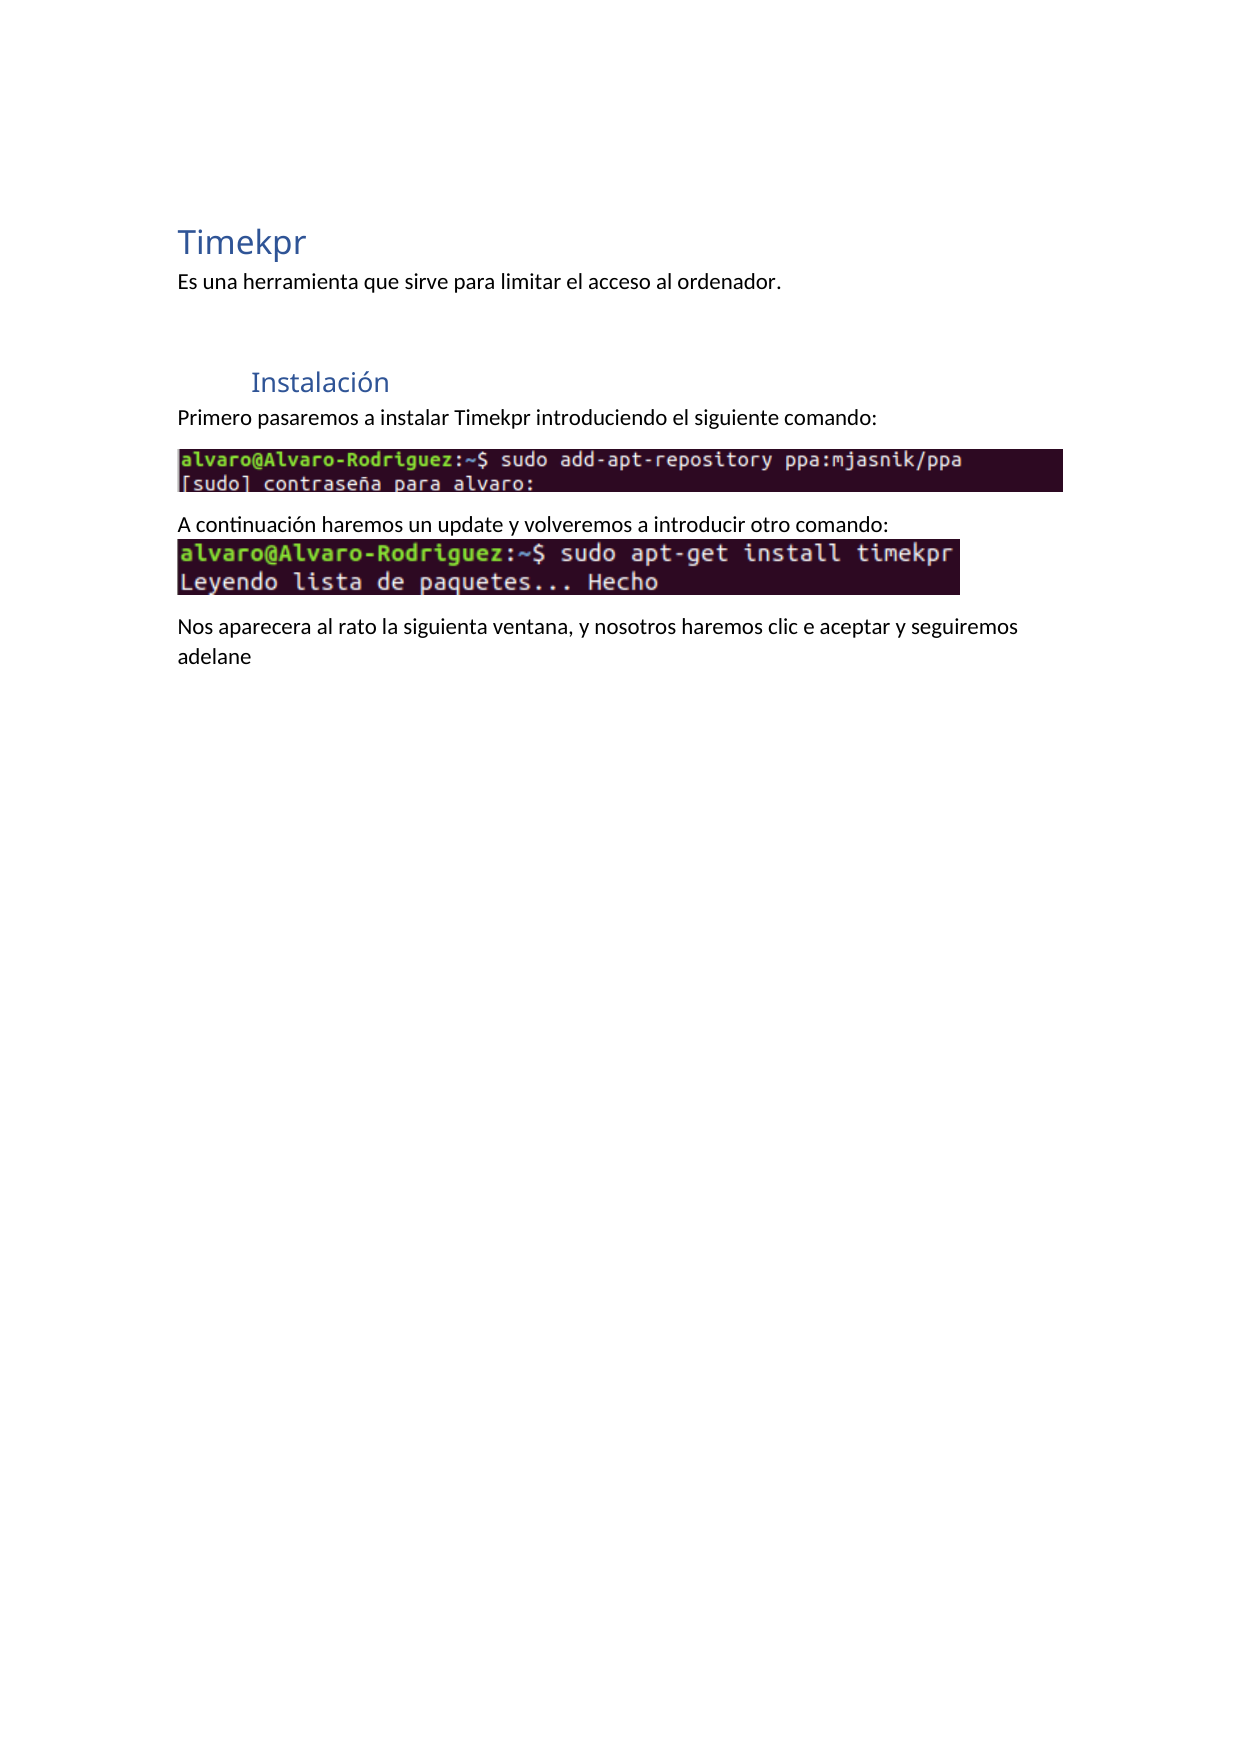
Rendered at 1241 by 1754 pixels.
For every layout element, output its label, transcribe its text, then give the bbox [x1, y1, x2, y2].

subtitle Timekpr [177, 219, 1063, 264]
subtitle Instalación [177, 364, 1063, 401]
text Primero pasaremos a instalar Timekpr introduciendo el siguiente comando: [177, 403, 1063, 431]
text A continuación haremos un update y volveremos a introducir otro comando: [177, 510, 1063, 594]
text Es una herramienta que sirve para limitar el acceso al ordenador. [177, 267, 1063, 295]
text Nos aparecera al rato la siguienta ventana, y nosotros haremos clic e aceptar y seguiremos adelane [177, 612, 1063, 670]
